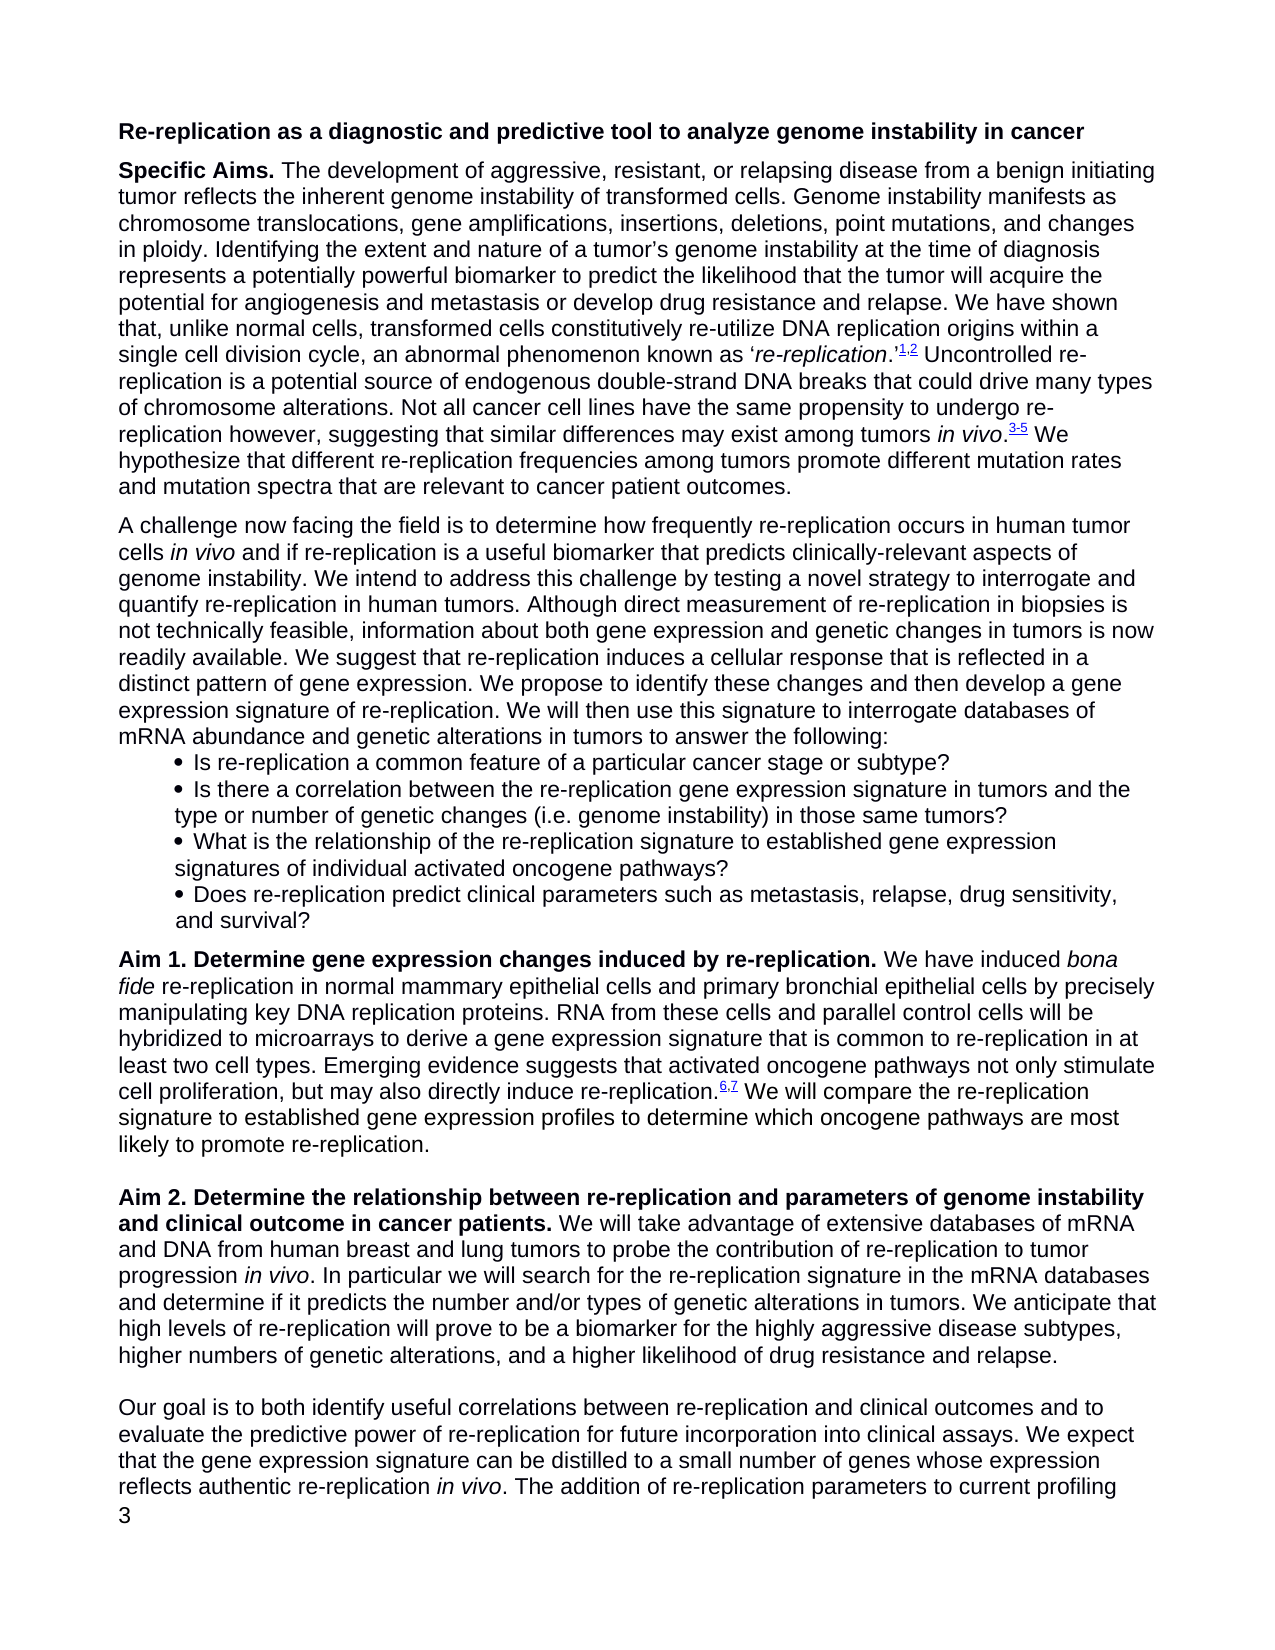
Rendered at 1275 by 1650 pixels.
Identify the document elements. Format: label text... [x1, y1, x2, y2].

text Aim 1. Determine gene expression changes induced by re-replication. We have induced bona fide re-replication in normal mammary epithelial cells and primary bronchial epithelial cells by precisely manipulating key DNA replication proteins. RNA from these cells and parallel control cells will be hybridized to microarrays to derive a gene expression signature that is common to re-replication in at least two cell types. Emerging evidence suggests that activated oncogene pathways not only stimulate cell proliferation, but may also directly induce re-replication.6,7 We will compare the re-replication signature to established gene expression profiles to determine which oncogene pathways are most likely to promote re-replication. [118, 946, 1157, 1157]
text Specific Aims. The development of aggressive, resistant, or relapsing disease from a benign initiating tumor reflects the inherent genome instability of transformed cells. Genome instability manifests as chromosome translocations, gene amplifications, insertions, deletions, point mutations, and changes in ploidy. Identifying the extent and nature of a tumor’s genome instability at the time of diagnosis represents a potentially powerful biomarker to predict the likelihood that the tumor will acquire the potential for angiogenesis and metastasis or develop drug resistance and relapse. We have shown that, unlike normal cells, transformed cells constitutively re-utilize DNA replication origins within a single cell division cycle, an abnormal phenomenon known as ‘re-replication.’1,2 Uncontrolled re-replication is a potential source of endogenous double-strand DNA breaks that could drive many types of chromosome alterations. Not all cancer cell lines have the same propensity to undergo re-replication however, suggesting that similar differences may exist among tumors in vivo.3-5 We hypothesize that different re-replication frequencies among tumors promote different mutation rates and mutation spectra that are relevant to cancer patient outcomes. [118, 157, 1157, 499]
list What is the relationship of the re-replication signature to established gene expression signatures of individual activated oncogene pathways? [174, 828, 1157, 881]
list Is there a correlation between the re-replication gene expression signature in tumors and the type or number of genetic changes (i.e. genome instability) in those same tumors? [174, 776, 1157, 828]
text A challenge now facing the field is to determine how frequently re-replication occurs in human tumor cells in vivo and if re-replication is a useful biomarker that predicts clinically-relevant aspects of genome instability. We intend to address this challenge by testing a novel strategy to interrogate and quantify re-replication in human tumors. Although direct measurement of re-replication in biopsies is not technically feasible, information about both gene expression and genetic changes in tumors is now readily available. We suggest that re-replication induces a cellular response that is reflected in a distinct pattern of gene expression. We propose to identify these changes and then develop a gene expression signature of re-replication. We will then use this signature to interrogate databases of mRNA abundance and genetic alterations in tumors to answer the following: [118, 512, 1157, 749]
text Our goal is to both identify useful correlations between re-replication and clinical outcomes and to evaluate the predictive power of re-replication for future incorporation into clinical assays. We expect that the gene expression signature can be distilled to a small number of genes whose expression reflects authentic re-replication in vivo. The addition of re-replication parameters to current profiling [118, 1394, 1157, 1500]
list Does re-replication predict clinical parameters such as metastasis, relapse, drug sensitivity, and survival? [175, 881, 1157, 934]
text Aim 2. Determine the relationship between re-replication and parameters of genome instability and clinical outcome in cancer patients. We will take advantage of extensive databases of mRNA and DNA from human breast and lung tumors to probe the contribution of re-replication to tumor progression in vivo. In particular we will search for the re-replication signature in the mRNA databases and determine if it predicts the number and/or types of genetic alterations in tumors. We anticipate that high levels of re-replication will prove to be a biomarker for the highly aggressive disease subtypes, higher numbers of genetic alterations, and a higher likelihood of drug resistance and relapse. [118, 1183, 1157, 1368]
text Re-replication as a diagnostic and predictive tool to analyze genome instability in cancer [118, 118, 1157, 144]
list Is re-replication a common feature of a particular cancer stage or subtype? [174, 749, 1157, 776]
